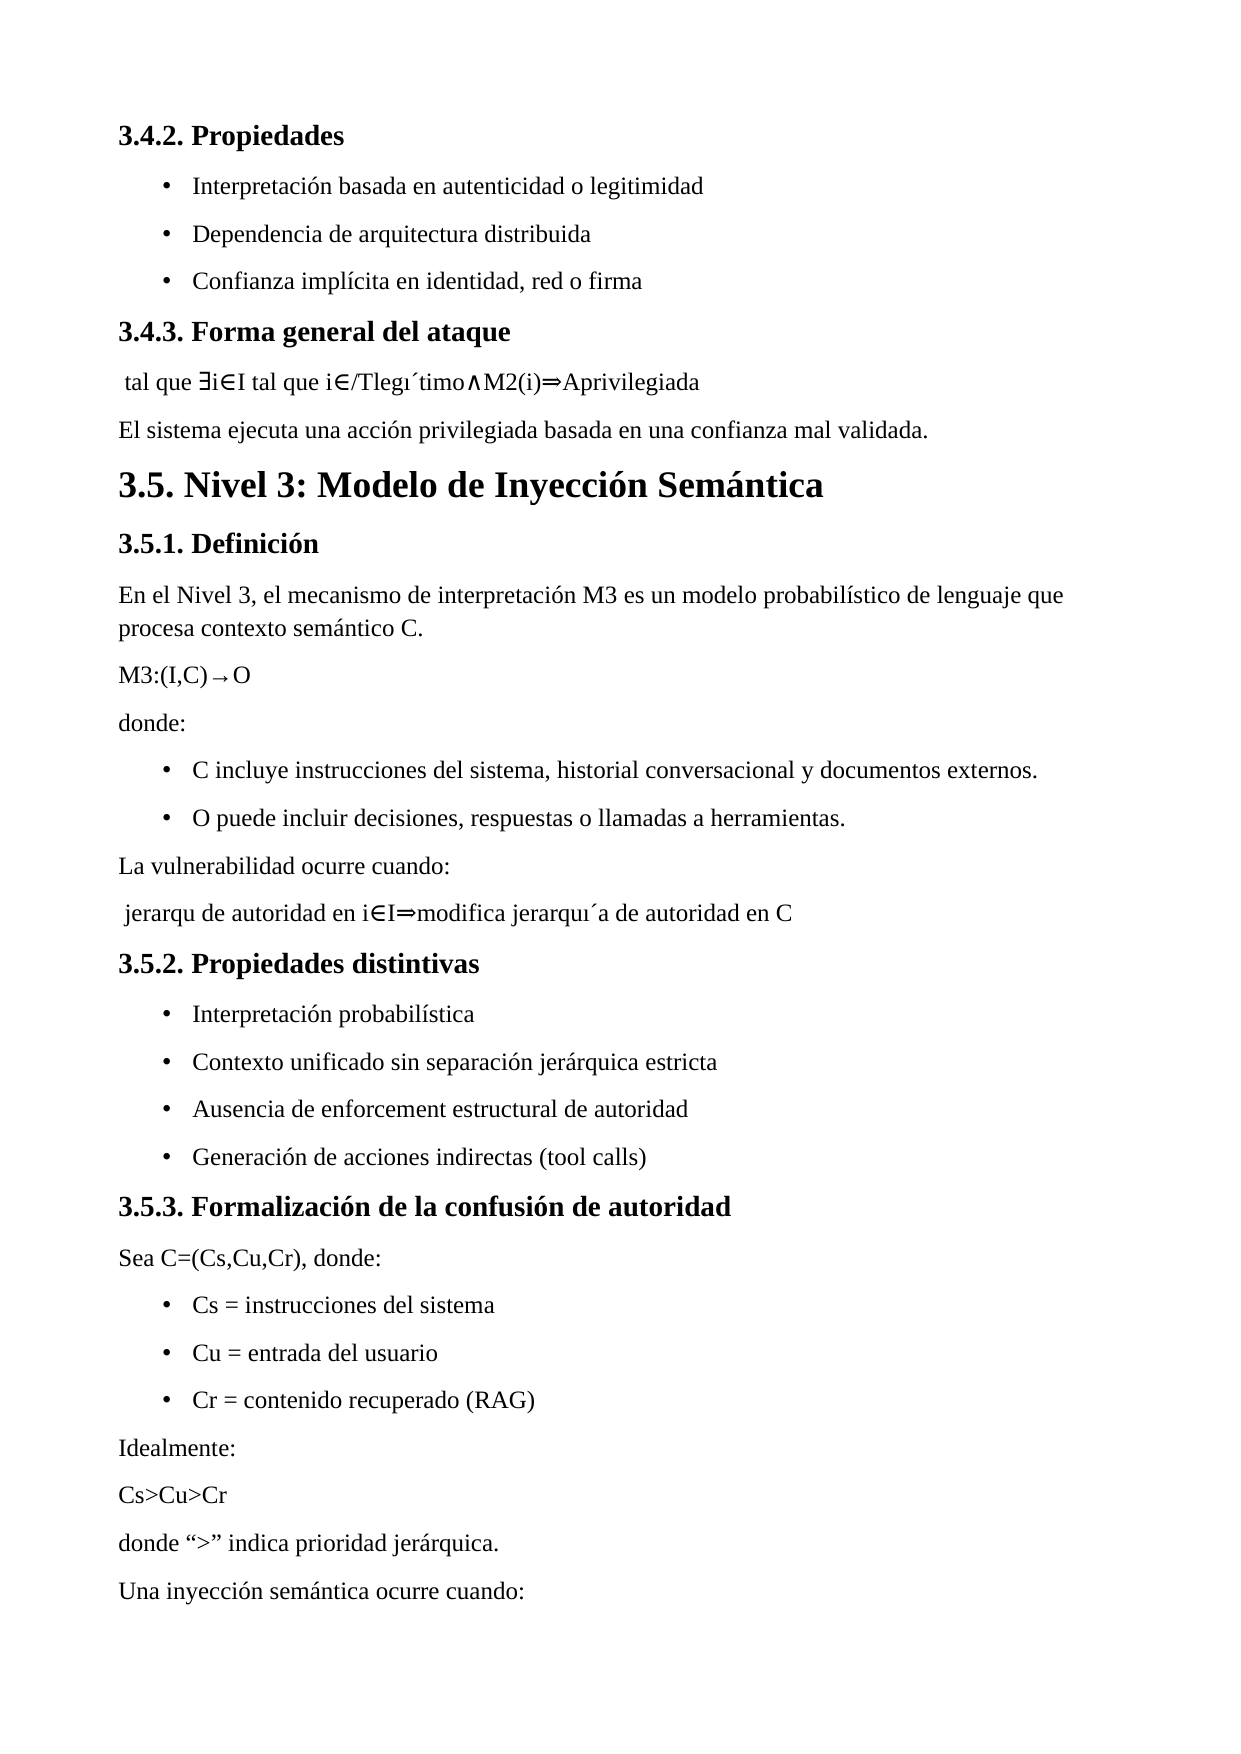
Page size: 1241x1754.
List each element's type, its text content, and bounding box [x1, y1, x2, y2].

subtitle 3.5.1. Definición [118, 527, 1122, 560]
text tal que ∃i∈I tal que i∈/Tlegıˊtimo​∧M2​(i)⇒Aprivilegiada​ [118, 367, 1122, 396]
text El sistema ejecuta una acción privilegiada basada en una confianza mal validada. [118, 415, 1122, 443]
text jerarqu de autoridad en i∈I⇒modifica jerarquıˊa de autoridad en C [118, 898, 1122, 927]
text M3​:(I,C)→O [118, 660, 1122, 689]
text donde: [118, 708, 1122, 737]
list Confianza implícita en identidad, red o firma [162, 266, 1122, 295]
list Dependencia de arquitectura distribuida [162, 219, 1122, 248]
list Ausencia de enforcement estructural de autoridad [162, 1094, 1122, 1123]
list Cr​ = contenido recuperado (RAG) [162, 1385, 1122, 1414]
text Una inyección semántica ocurre cuando: [118, 1576, 1122, 1604]
list Interpretación probabilística [162, 999, 1122, 1028]
list Cu​ = entrada del usuario [162, 1338, 1122, 1367]
text En el Nivel 3, el mecanismo de interpretación M3​ es un modelo probabilístico de lenguaje que procesa contexto semántico C. [118, 580, 1122, 641]
subtitle 3.5.2. Propiedades distintivas [118, 946, 1122, 979]
subtitle 3.5.3. Formalización de la confusión de autoridad [118, 1189, 1122, 1223]
subtitle 3.5. Nivel 3: Modelo de Inyección Semántica [118, 462, 1122, 506]
text Idealmente: [118, 1433, 1122, 1462]
text donde “>” indica prioridad jerárquica. [118, 1528, 1122, 1557]
list O puede incluir decisiones, respuestas o llamadas a herramientas. [162, 803, 1122, 832]
list Interpretación basada en autenticidad o legitimidad [162, 171, 1122, 200]
list Contexto unificado sin separación jerárquica estricta [162, 1047, 1122, 1075]
list Cs​ = instrucciones del sistema [162, 1290, 1122, 1319]
list C incluye instrucciones del sistema, historial conversacional y documentos externos. [162, 756, 1122, 784]
text Sea C=(Cs​,Cu​,Cr​), donde: [118, 1243, 1122, 1271]
list Generación de acciones indirectas (tool calls) [162, 1142, 1122, 1171]
subtitle 3.4.3. Forma general del ataque [118, 314, 1122, 348]
text La vulnerabilidad ocurre cuando: [118, 851, 1122, 879]
text Cs​>Cu​>Cr​ [118, 1481, 1122, 1509]
subtitle 3.4.2. Propiedades [118, 118, 1122, 152]
